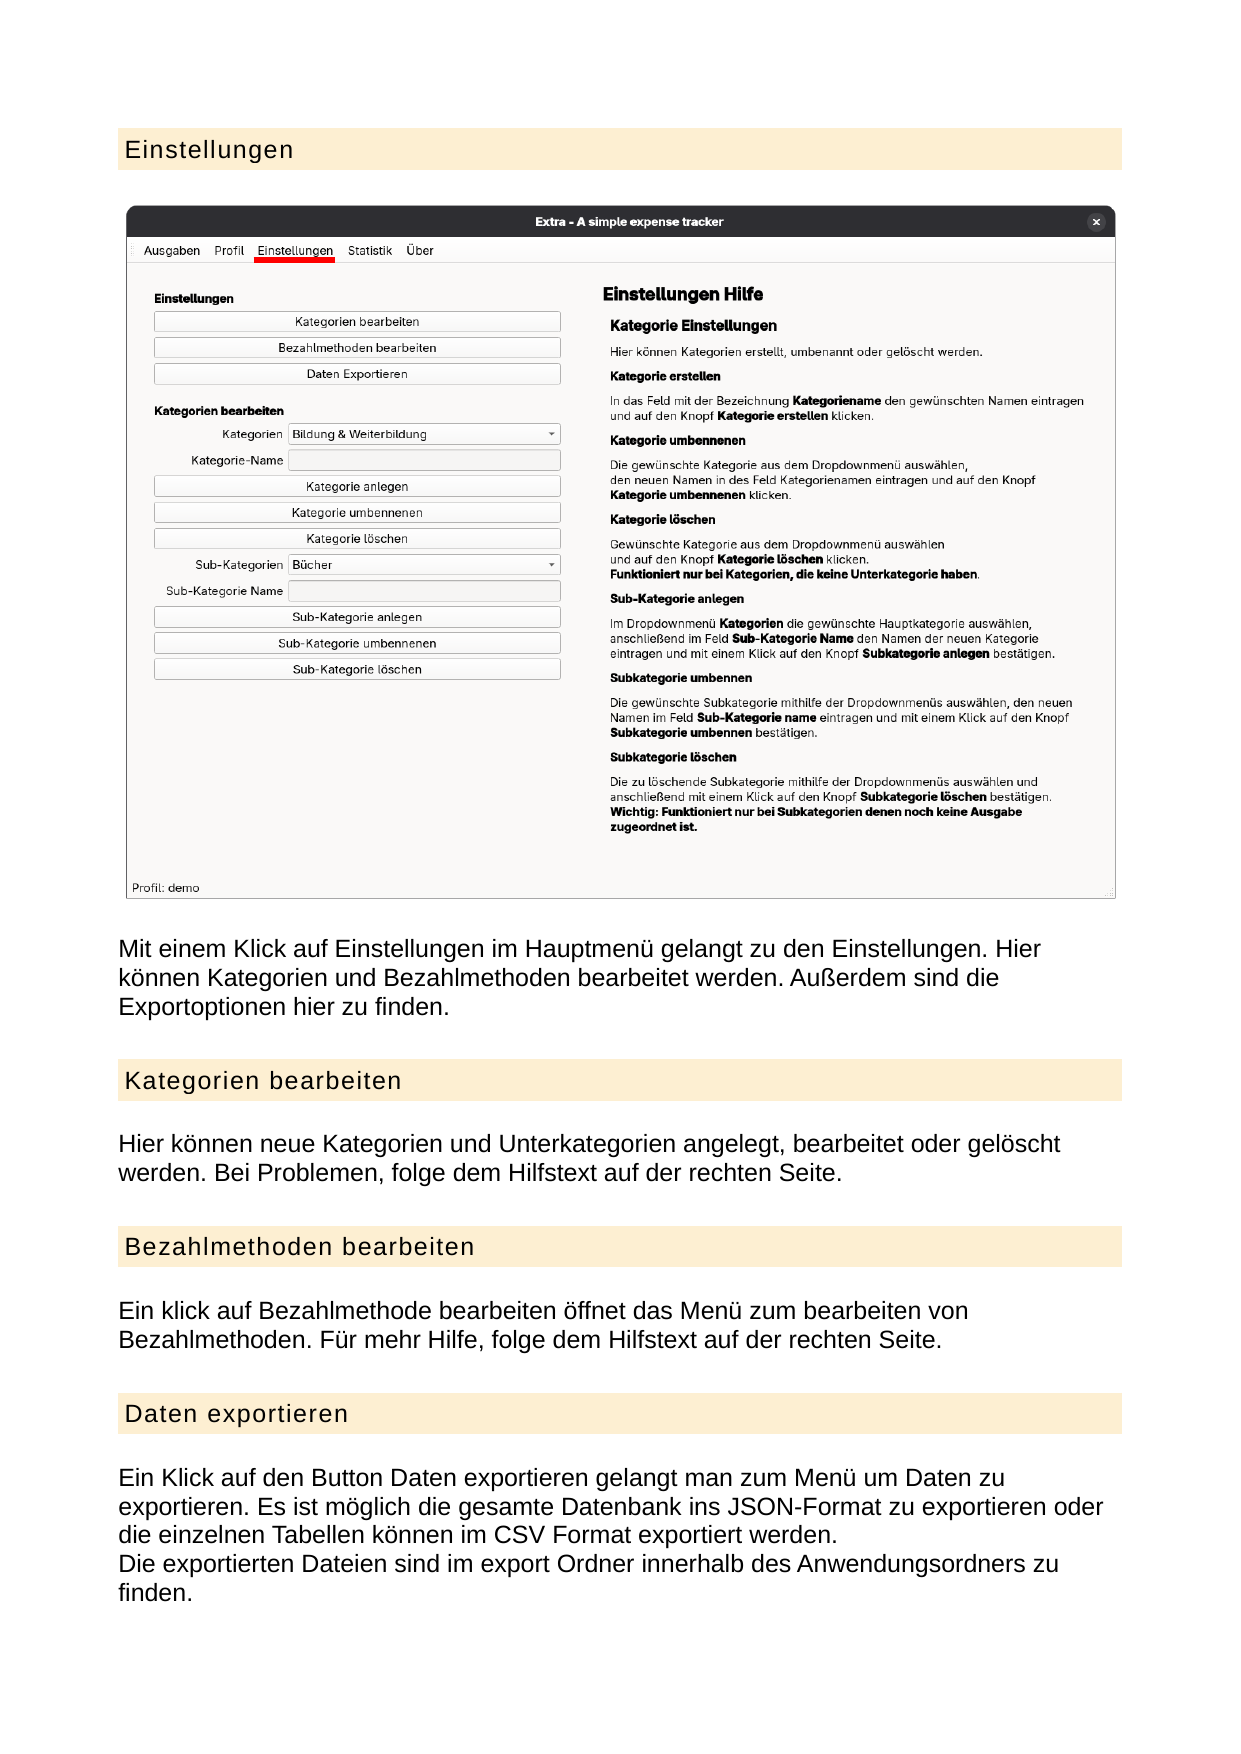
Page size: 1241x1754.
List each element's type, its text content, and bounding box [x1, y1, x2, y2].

text Ein Klick auf den Button Daten exportieren gelangt man zum Menü um Daten zu exportieren. Es ist möglich die gesamte Datenbank ins JSON-Format zu exportieren oder die einzelnen Tabellen können im CSV Format exportiert werden. [118, 1463, 1122, 1549]
text Mit einem Klick auf Einstellungen im Hauptmenü gelangt zu den Einstellungen. Hier können Kategorien und Bezahlmethoden bearbeitet werden. Außerdem sind die Exportoptionen hier zu finden. [118, 934, 1122, 1020]
text Hier können neue Kategorien und Unterkategorien angelegt, bearbeitet oder gelöscht werden. Bei Problemen, folge dem Hilfstext auf der rechten Seite. [118, 1129, 1122, 1187]
text Ein klick auf Bezahlmethode bearbeiten öffnet das Menü zum bearbeiten von Bezahlmethoden. Für mehr Hilfe, folge dem Hilfstext auf der rechten Seite. [118, 1296, 1122, 1353]
subtitle Bezahlmethoden bearbeiten [124, 1232, 1116, 1261]
subtitle Kategorien bearbeiten [124, 1066, 1116, 1094]
text Die exportierten Dateien sind im export Ordner innerhalb des Anwendungsordners zu finden. [118, 1549, 1122, 1606]
subtitle Daten exportieren [124, 1399, 1116, 1428]
picture [118, 198, 1123, 906]
subtitle Einstellungen [124, 135, 1116, 163]
